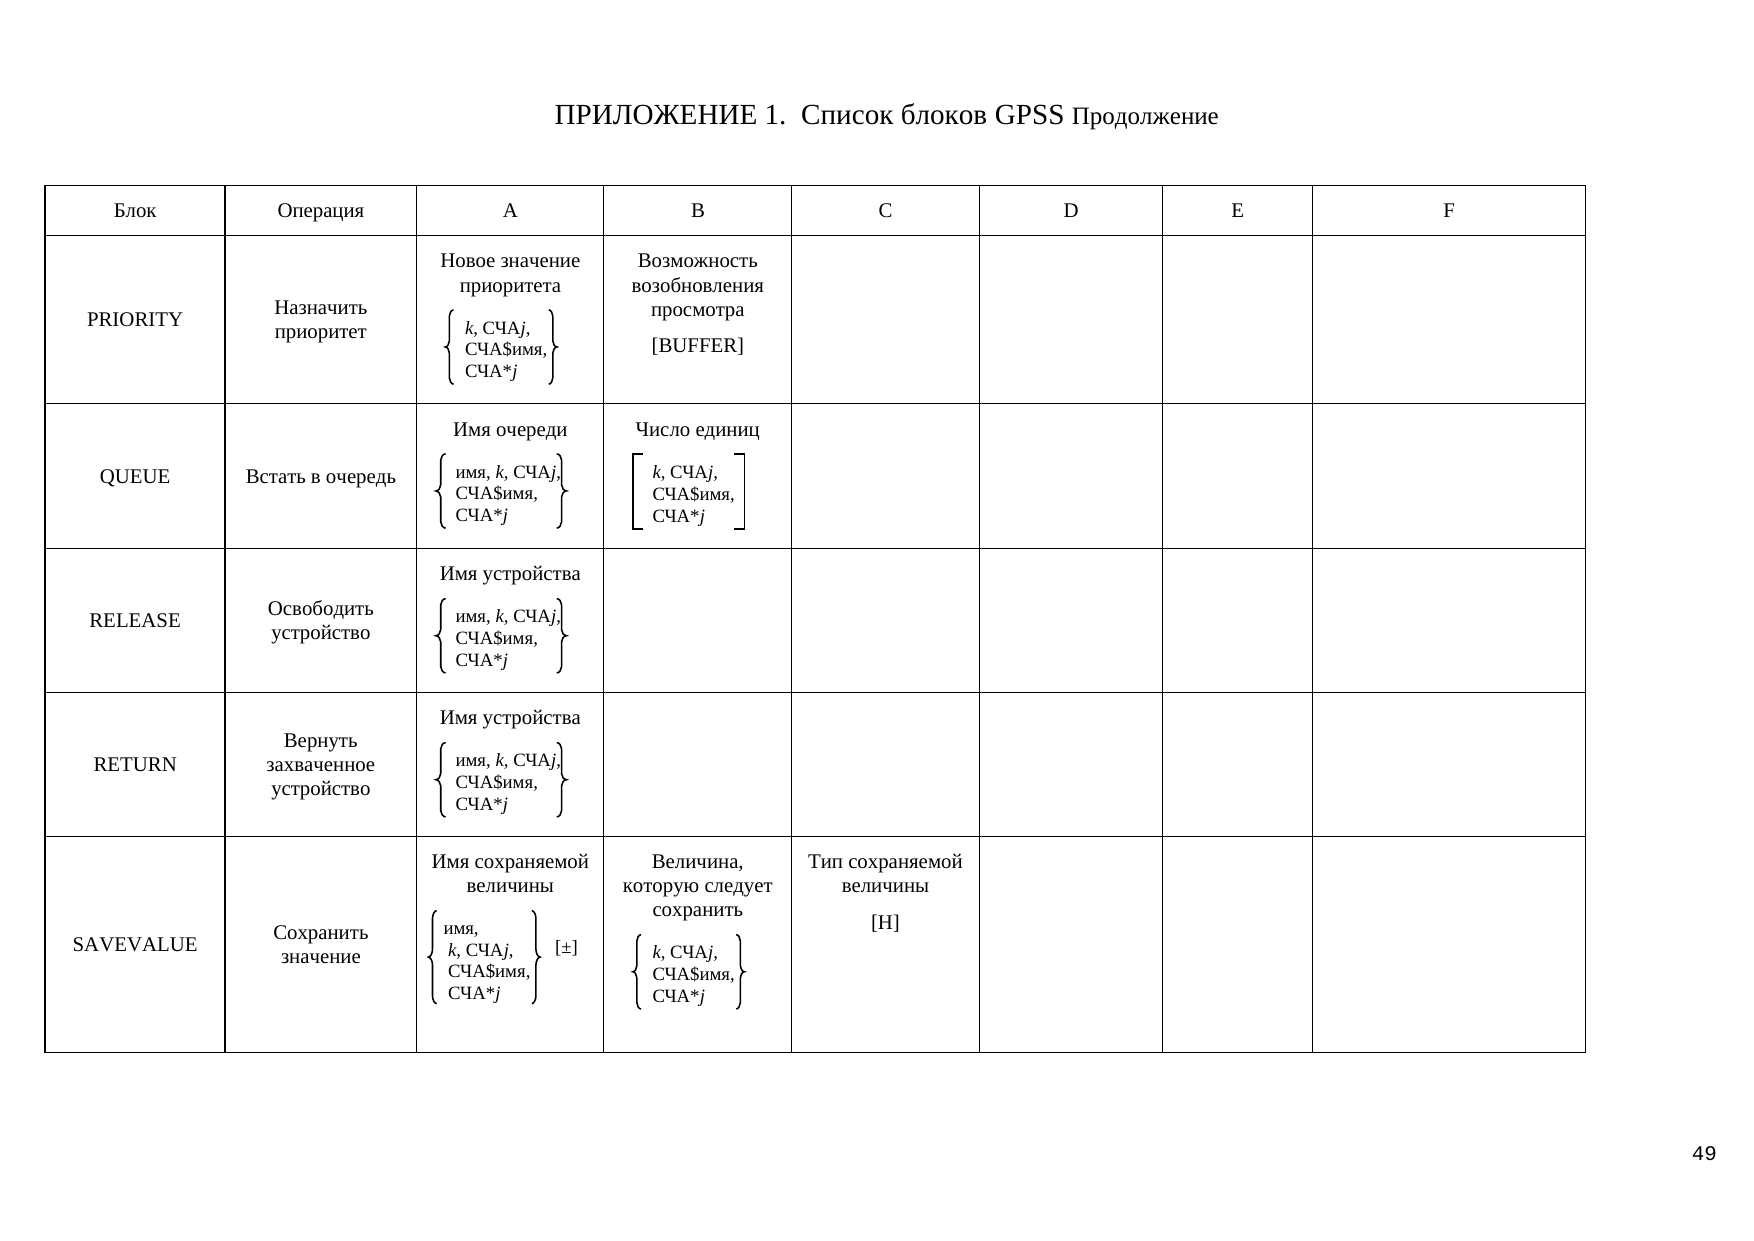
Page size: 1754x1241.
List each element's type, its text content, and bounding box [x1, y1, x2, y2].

table_cell [980, 236, 1162, 403]
table_cell Величина, которую следует сохранить [604, 837, 791, 1052]
table_header Операция [226, 186, 416, 235]
table_cell RETURN [46, 693, 224, 836]
table_cell QUEUE [46, 404, 224, 548]
text ПРИЛОЖЕНИЕ 1. Список блоков GPSS Продолжение [56, 97, 1717, 131]
table_header D [980, 186, 1162, 235]
table_cell Число единиц [604, 404, 791, 548]
table_cell Встать в очередь [226, 404, 416, 548]
table_cell Имя устройства [417, 549, 603, 692]
table_cell [980, 549, 1162, 692]
table_cell [1313, 404, 1585, 548]
table_cell Имя сохраняемой величины [417, 837, 603, 1052]
table_cell Возможность возобновления просмотра [BUFFER] [604, 236, 791, 403]
table_cell [604, 549, 791, 692]
table_header B [604, 186, 791, 235]
table_cell RELEASE [46, 549, 224, 692]
table_header C [792, 186, 979, 235]
table_cell PRIORITY [46, 236, 224, 403]
table_header E [1163, 186, 1312, 235]
table_cell Сохранить значение [226, 837, 416, 1052]
table_cell [792, 404, 979, 548]
table_cell [792, 693, 979, 836]
table_cell [1163, 236, 1312, 403]
table_header F [1313, 186, 1585, 235]
table_cell [1163, 549, 1312, 692]
table_cell SAVEVALUE [46, 837, 224, 1052]
table_cell [1313, 236, 1585, 403]
table_cell Назначить приоритет [226, 236, 416, 403]
table_cell [980, 693, 1162, 836]
table_cell Освободить устройство [226, 549, 416, 692]
table_cell [604, 693, 791, 836]
table_cell [980, 404, 1162, 548]
table_cell [792, 549, 979, 692]
table_cell [1163, 837, 1312, 1052]
table_cell Имя устройства [417, 693, 603, 836]
table_header A [417, 186, 603, 235]
table_cell [792, 236, 979, 403]
table_cell Имя очереди [417, 404, 603, 548]
table_cell [1313, 549, 1585, 692]
table_cell Вернуть захваченное устройство [226, 693, 416, 836]
table_cell [1313, 693, 1585, 836]
table_header Блок [46, 186, 224, 235]
table_cell Новое значение приоритета [417, 236, 603, 403]
table_cell [1313, 837, 1585, 1052]
table_cell [980, 837, 1162, 1052]
table_cell Тип сохраняемой величины [H] [792, 837, 979, 1052]
table_cell [1163, 693, 1312, 836]
table_cell [1163, 404, 1312, 548]
